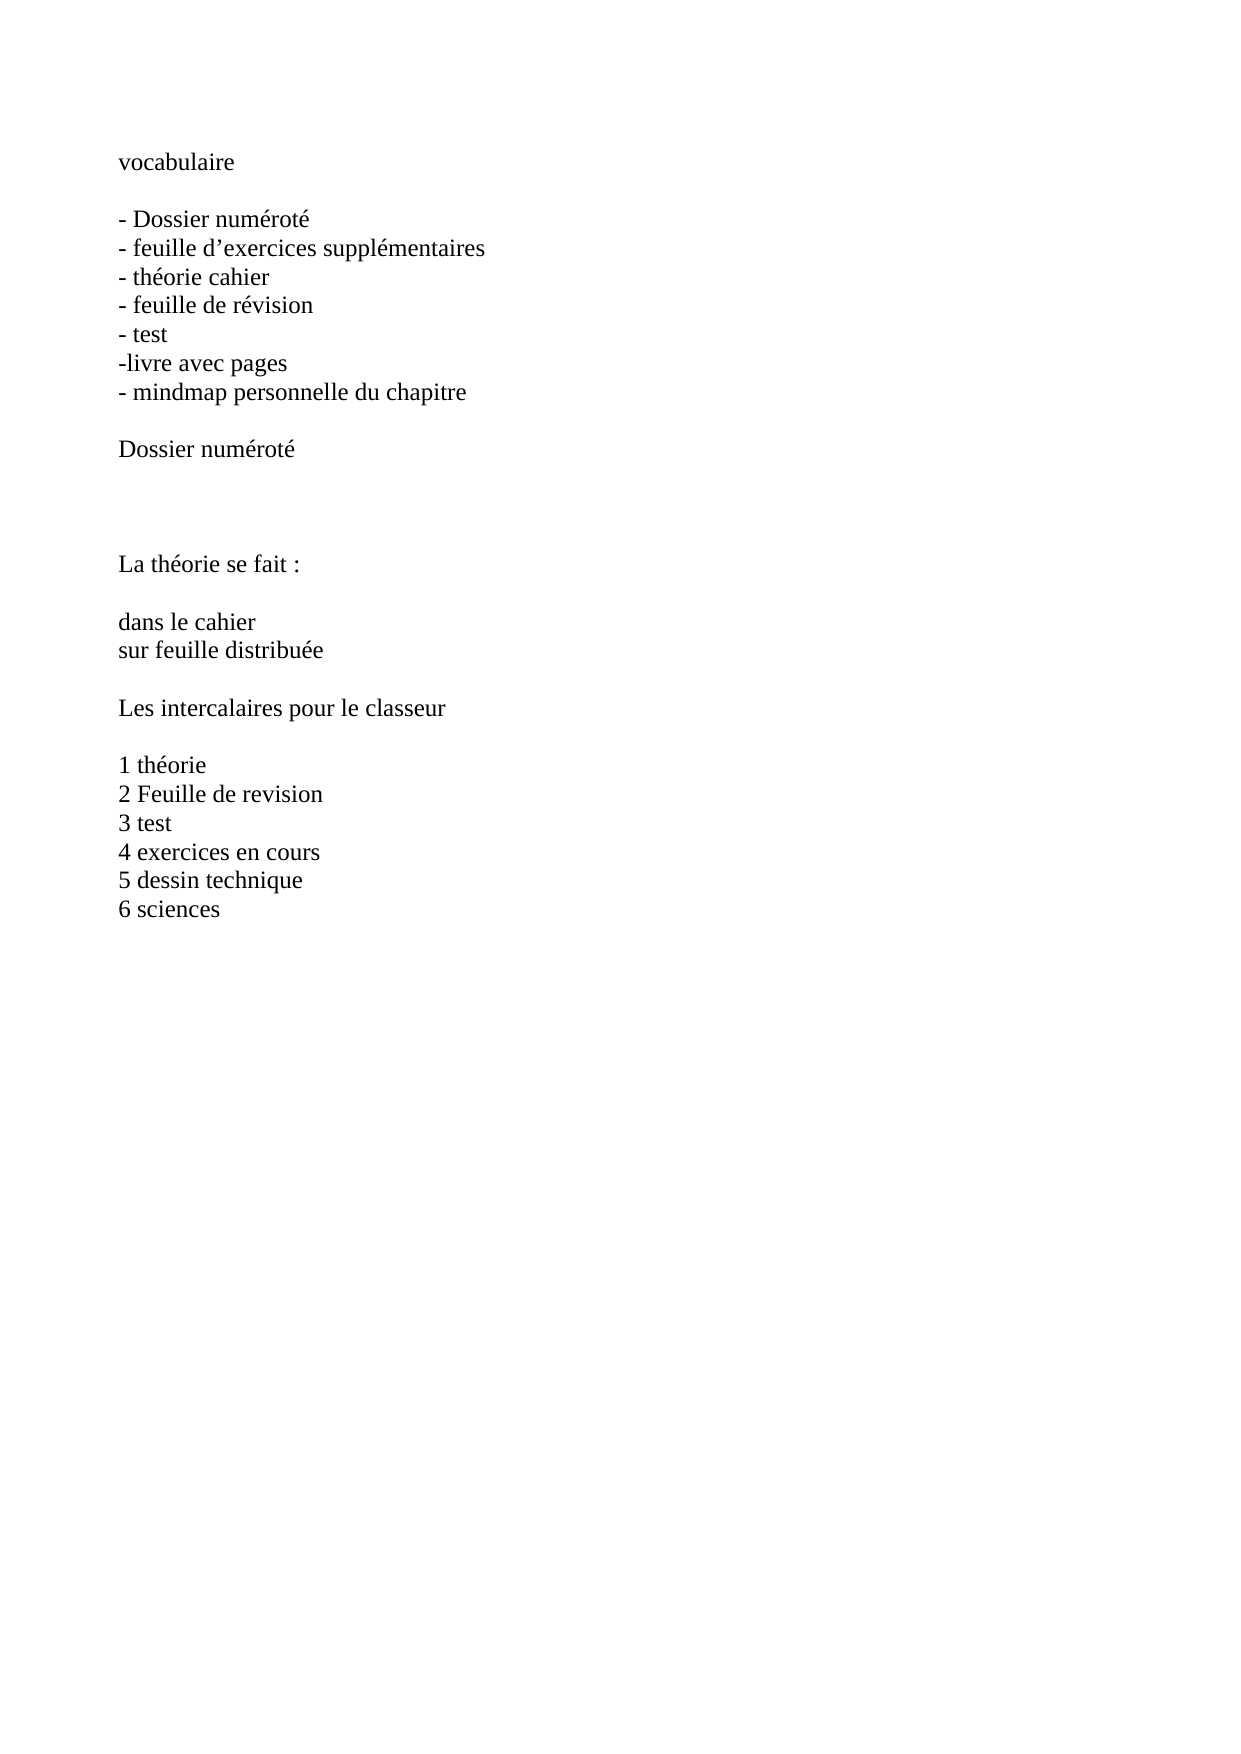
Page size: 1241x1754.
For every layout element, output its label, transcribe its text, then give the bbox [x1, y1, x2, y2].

text 1 théorie [118, 751, 1122, 779]
text 4 exercices en cours [118, 837, 1122, 866]
text 3 test [118, 808, 1122, 837]
text - Dossier numéroté [118, 204, 1122, 233]
text 2 Feuille de revision [118, 779, 1122, 808]
text sur feuille distribuée [118, 636, 1122, 664]
text La théorie se fait : [118, 549, 1122, 578]
text - feuille d’exercices supplémentaires [118, 233, 1122, 262]
text - théorie cahier [118, 262, 1122, 291]
text Dossier numéroté [118, 434, 1122, 463]
text vocabulaire [118, 147, 1122, 176]
text Les intercalaires pour le classeur [118, 693, 1122, 722]
text dans le cahier [118, 607, 1122, 636]
text -livre avec pages [118, 348, 1122, 377]
text - mindmap personnelle du chapitre [118, 377, 1122, 406]
text - feuille de révision [118, 291, 1122, 319]
text 6 sciences [118, 894, 1122, 923]
text 5 dessin technique [118, 866, 1122, 894]
text - test [118, 319, 1122, 348]
